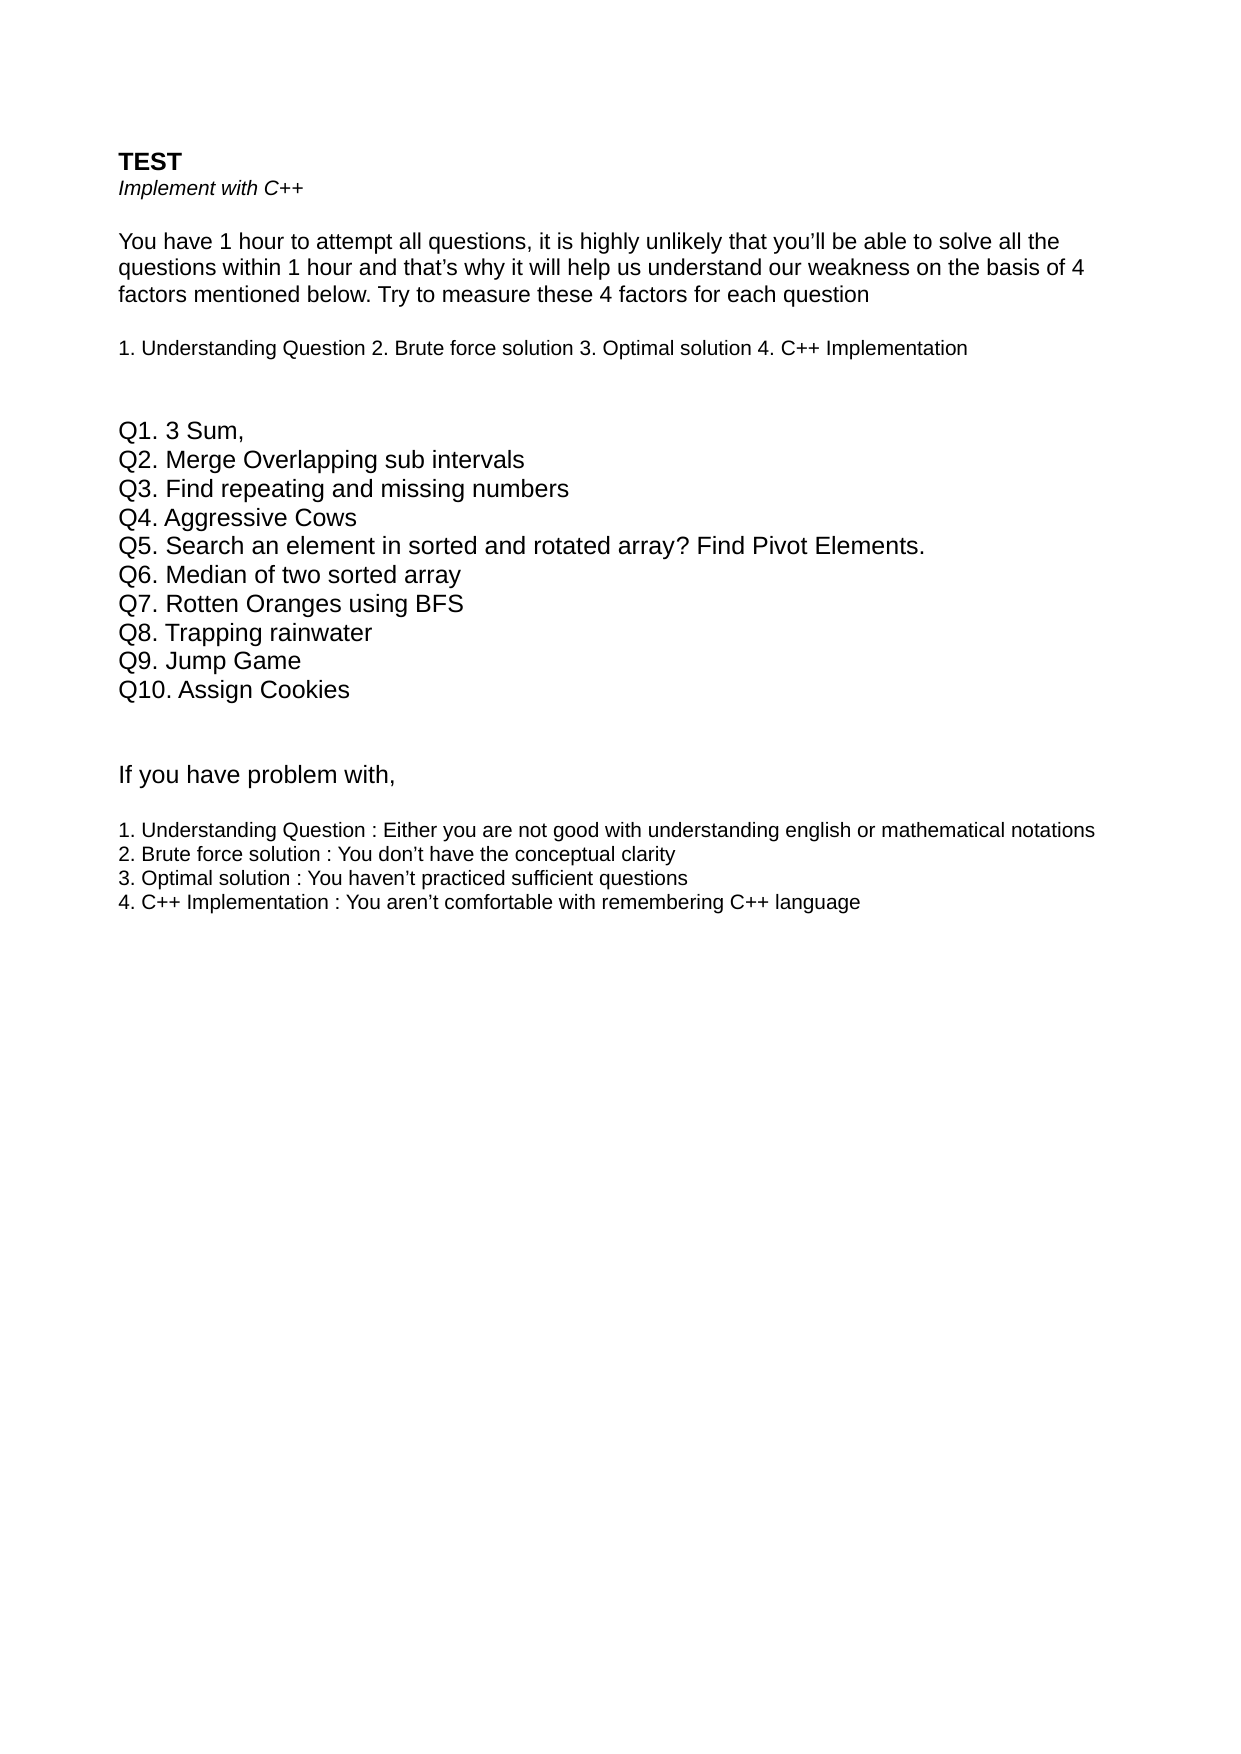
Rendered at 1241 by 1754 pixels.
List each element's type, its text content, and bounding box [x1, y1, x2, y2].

text Implement with C++ [118, 176, 1122, 199]
text Q7. Rotten Oranges using BFS [118, 589, 1122, 618]
text 1. Understanding Question 2. Brute force solution 3. Optimal solution 4. C++ Implementation [118, 335, 1122, 359]
text Q4. Aggressive Cows [118, 503, 1122, 531]
text Q3. Find repeating and missing numbers [118, 474, 1122, 503]
text 2. Brute force solution : You don’t have the conceptual clarity [118, 842, 1122, 866]
text 3. Optimal solution : You haven’t practiced sufficient questions [118, 866, 1122, 889]
text Q9. Jump Game [118, 646, 1122, 675]
text Q2. Merge Overlapping sub intervals [118, 445, 1122, 474]
text You have 1 hour to attempt all questions, it is highly unlikely that you’ll be able to solve all the questions within 1 hour and that’s why it will help us understand our weakness on the basis of 4 factors mentioned below. Try to measure these 4 factors for each question [118, 228, 1122, 307]
text If you have problem with, [118, 761, 1122, 789]
text Q1. 3 Sum, [118, 416, 1122, 445]
text Q10. Assign Cookies [118, 675, 1122, 704]
text 1. Understanding Question : Either you are not good with understanding english or mathematical notations [118, 818, 1122, 842]
text 4. C++ Implementation : You aren’t comfortable with remembering C++ language [118, 889, 1122, 913]
text TEST [118, 147, 1122, 176]
text Q6. Median of two sorted array [118, 560, 1122, 589]
text Q5. Search an element in sorted and rotated array? Find Pivot Elements. [118, 531, 1122, 560]
text Q8. Trapping rainwater [118, 618, 1122, 646]
